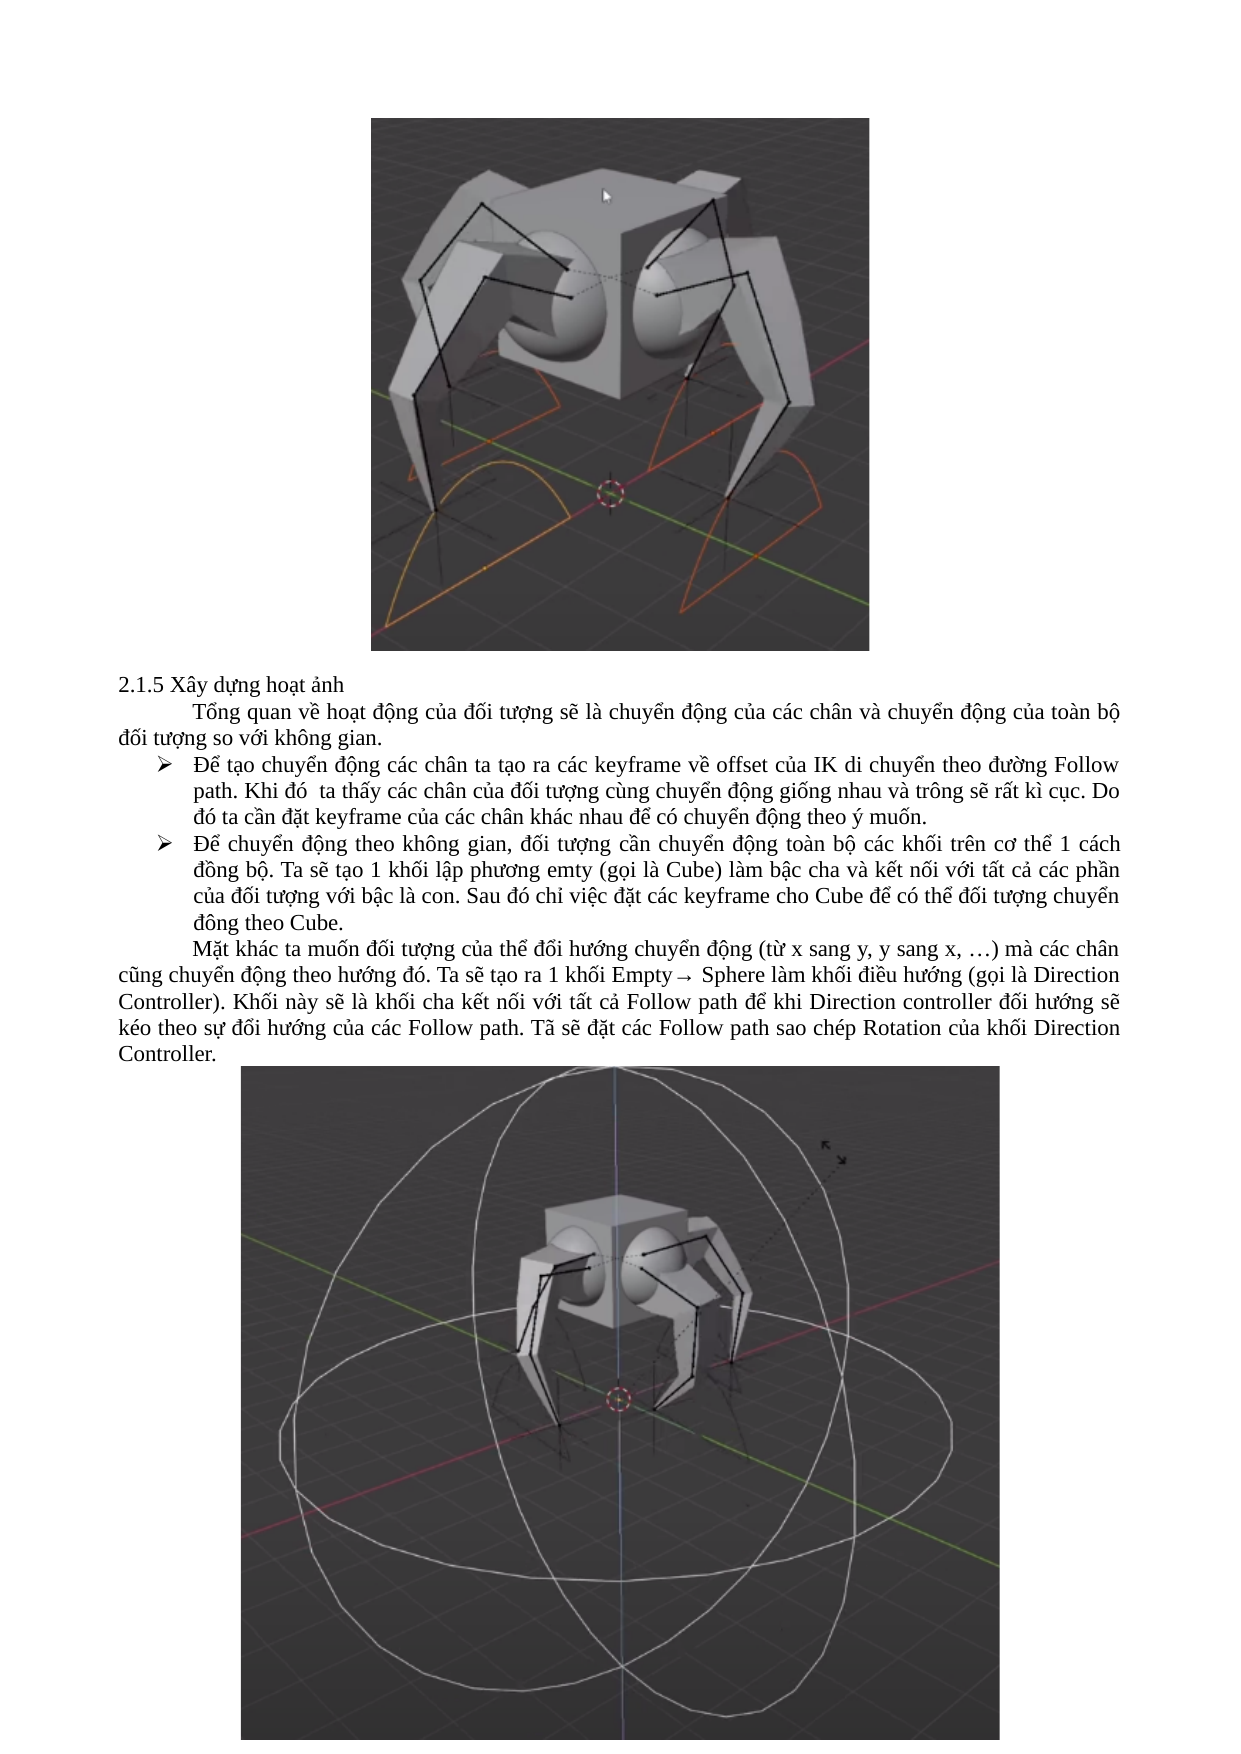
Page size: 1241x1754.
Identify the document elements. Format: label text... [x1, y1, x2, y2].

picture [240, 1066, 1000, 1740]
picture [371, 118, 870, 651]
text Tổng quan về hoạt động của đối tượng sẽ là chuyển động của các chân và chuyển động của toàn bộ đối tượng so với không gian. [118, 698, 1122, 751]
list Để chuyển động theo không gian, đối tượng cần chuyển động toàn bộ các khối trên cơ thể 1 cách đồng bộ. Ta sẽ tạo 1 khối lập phương emty (gọi là Cube) làm bậc cha và kết nối với tất cả các phần của đối tượng với bậc là con. Sau đó chỉ việc đặt các keyframe cho Cube để có thể đối tượng chuyển đông theo Cube. [156, 830, 1122, 935]
text Mặt khác ta muốn đối tượng của thể đổi hướng chuyển động (từ x sang y, y sang x, …) mà các chân cũng chuyển động theo hướng đó. Ta sẽ tạo ra 1 khối Empty→ Sphere làm khối điều hướng (gọi là Direction Controller). Khối này sẽ là khối cha kết nối với tất cả Follow path để khi Direction controller đối hướng sẽ kéo theo sự đổi hướng của các Follow path. Tã sẽ đặt các Follow path sao chép Rotation của khối Direction Controller. [118, 935, 1122, 1067]
list Để tạo chuyển động các chân ta tạo ra các keyframe về offset của IK di chuyển theo đường Follow path. Khi đó ta thấy các chân của đối tượng cùng chuyển động giống nhau và trông sẽ rất kì cục. Do đó ta cần đặt keyframe của các chân khác nhau để có chuyển động theo ý muốn. [156, 751, 1122, 830]
text 2.1.5 Xây dựng hoạt ảnh [118, 672, 1122, 698]
